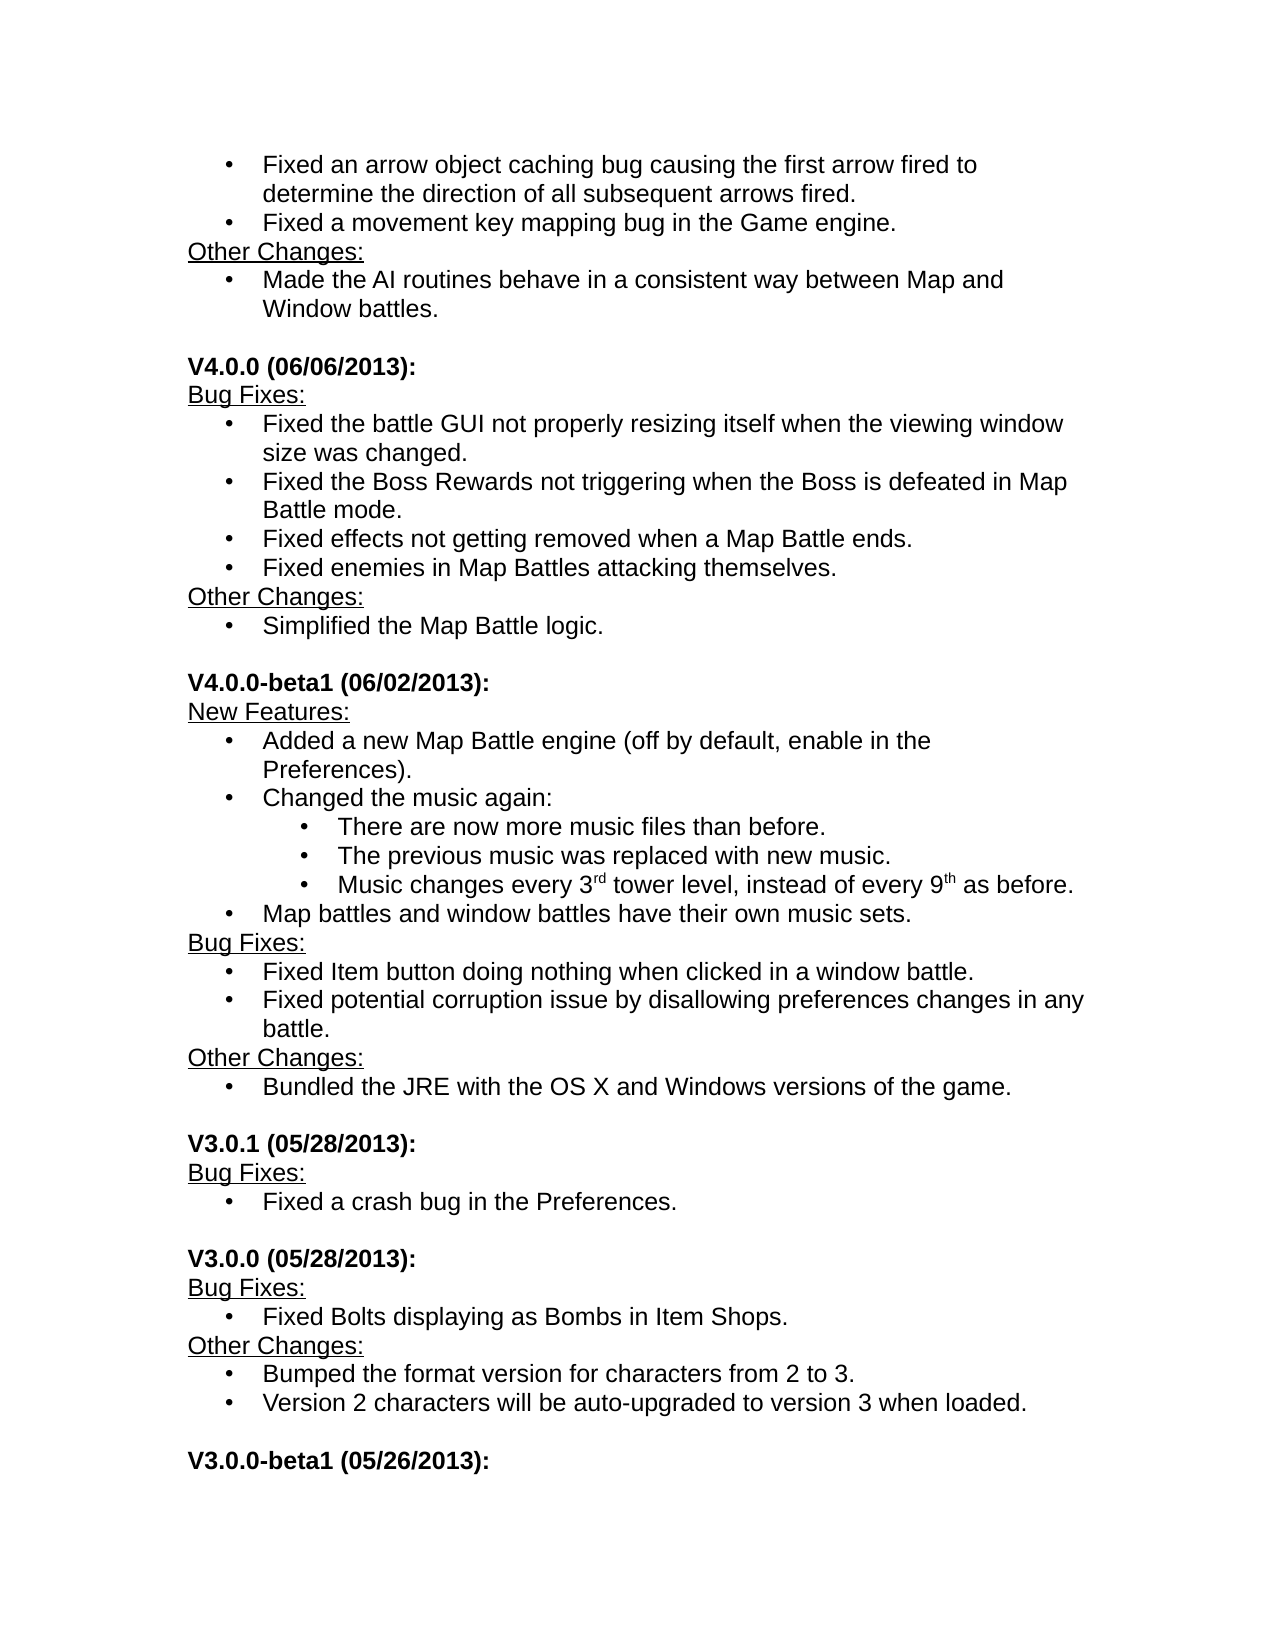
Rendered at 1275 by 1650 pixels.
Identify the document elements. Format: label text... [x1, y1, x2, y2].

list Changed the music again: [225, 783, 1087, 812]
text Bug Fixes: [187, 380, 1087, 409]
text V3.0.0 (05/28/2013): [187, 1244, 1087, 1273]
list Fixed an arrow object caching bug causing the first arrow fired to determine the direction of all subsequent arrows fired. [225, 150, 1087, 208]
list Fixed the battle GUI not properly resizing itself when the viewing window size was changed. [225, 409, 1087, 467]
list The previous music was replaced with new music. [300, 841, 1087, 870]
text V4.0.0 (06/06/2013): [187, 352, 1087, 380]
text New Features: [187, 697, 1087, 726]
list Made the AI routines behave in a consistent way between Map and Window battles. [225, 265, 1087, 323]
list Fixed a crash bug in the Preferences. [225, 1187, 1087, 1216]
list Fixed a movement key mapping bug in the Game engine. [225, 208, 1087, 236]
text Other Changes: [187, 1043, 1087, 1072]
list Bumped the format version for characters from 2 to 3. [225, 1359, 1087, 1388]
text V3.0.1 (05/28/2013): [187, 1129, 1087, 1158]
list Fixed Bolts displaying as Bombs in Item Shops. [225, 1302, 1087, 1331]
text V4.0.0-beta1 (06/02/2013): [187, 668, 1087, 697]
list Simplified the Map Battle logic. [225, 611, 1087, 639]
list Bug Fixes: [187, 1158, 1087, 1187]
list Bug Fixes: [187, 1273, 1087, 1302]
list Map battles and window battles have their own music sets. [225, 899, 1087, 928]
list Other Changes: [187, 1331, 1087, 1359]
list Bundled the JRE with the OS X and Windows versions of the game. [225, 1072, 1087, 1101]
list Fixed the Boss Rewards not triggering when the Boss is defeated in Map Battle mode. [225, 467, 1087, 524]
text V3.0.0-beta1 (05/26/2013): [187, 1446, 1087, 1475]
list Fixed enemies in Map Battles attacking themselves. [225, 553, 1087, 582]
list There are now more music files than before. [300, 812, 1087, 841]
text Bug Fixes: [187, 928, 1087, 956]
text Other Changes: [187, 582, 1087, 611]
list Music changes every 3rd tower level, instead of every 9th as before. [300, 870, 1087, 899]
list Version 2 characters will be auto-upgraded to version 3 when loaded. [225, 1388, 1087, 1417]
list Added a new Map Battle engine (off by default, enable in the Preferences). [225, 726, 1087, 783]
list Fixed effects not getting removed when a Map Battle ends. [225, 524, 1087, 553]
list Fixed potential corruption issue by disallowing preferences changes in any battle. [225, 985, 1087, 1043]
text Other Changes: [187, 236, 1087, 265]
list Fixed Item button doing nothing when clicked in a window battle. [225, 956, 1087, 985]
